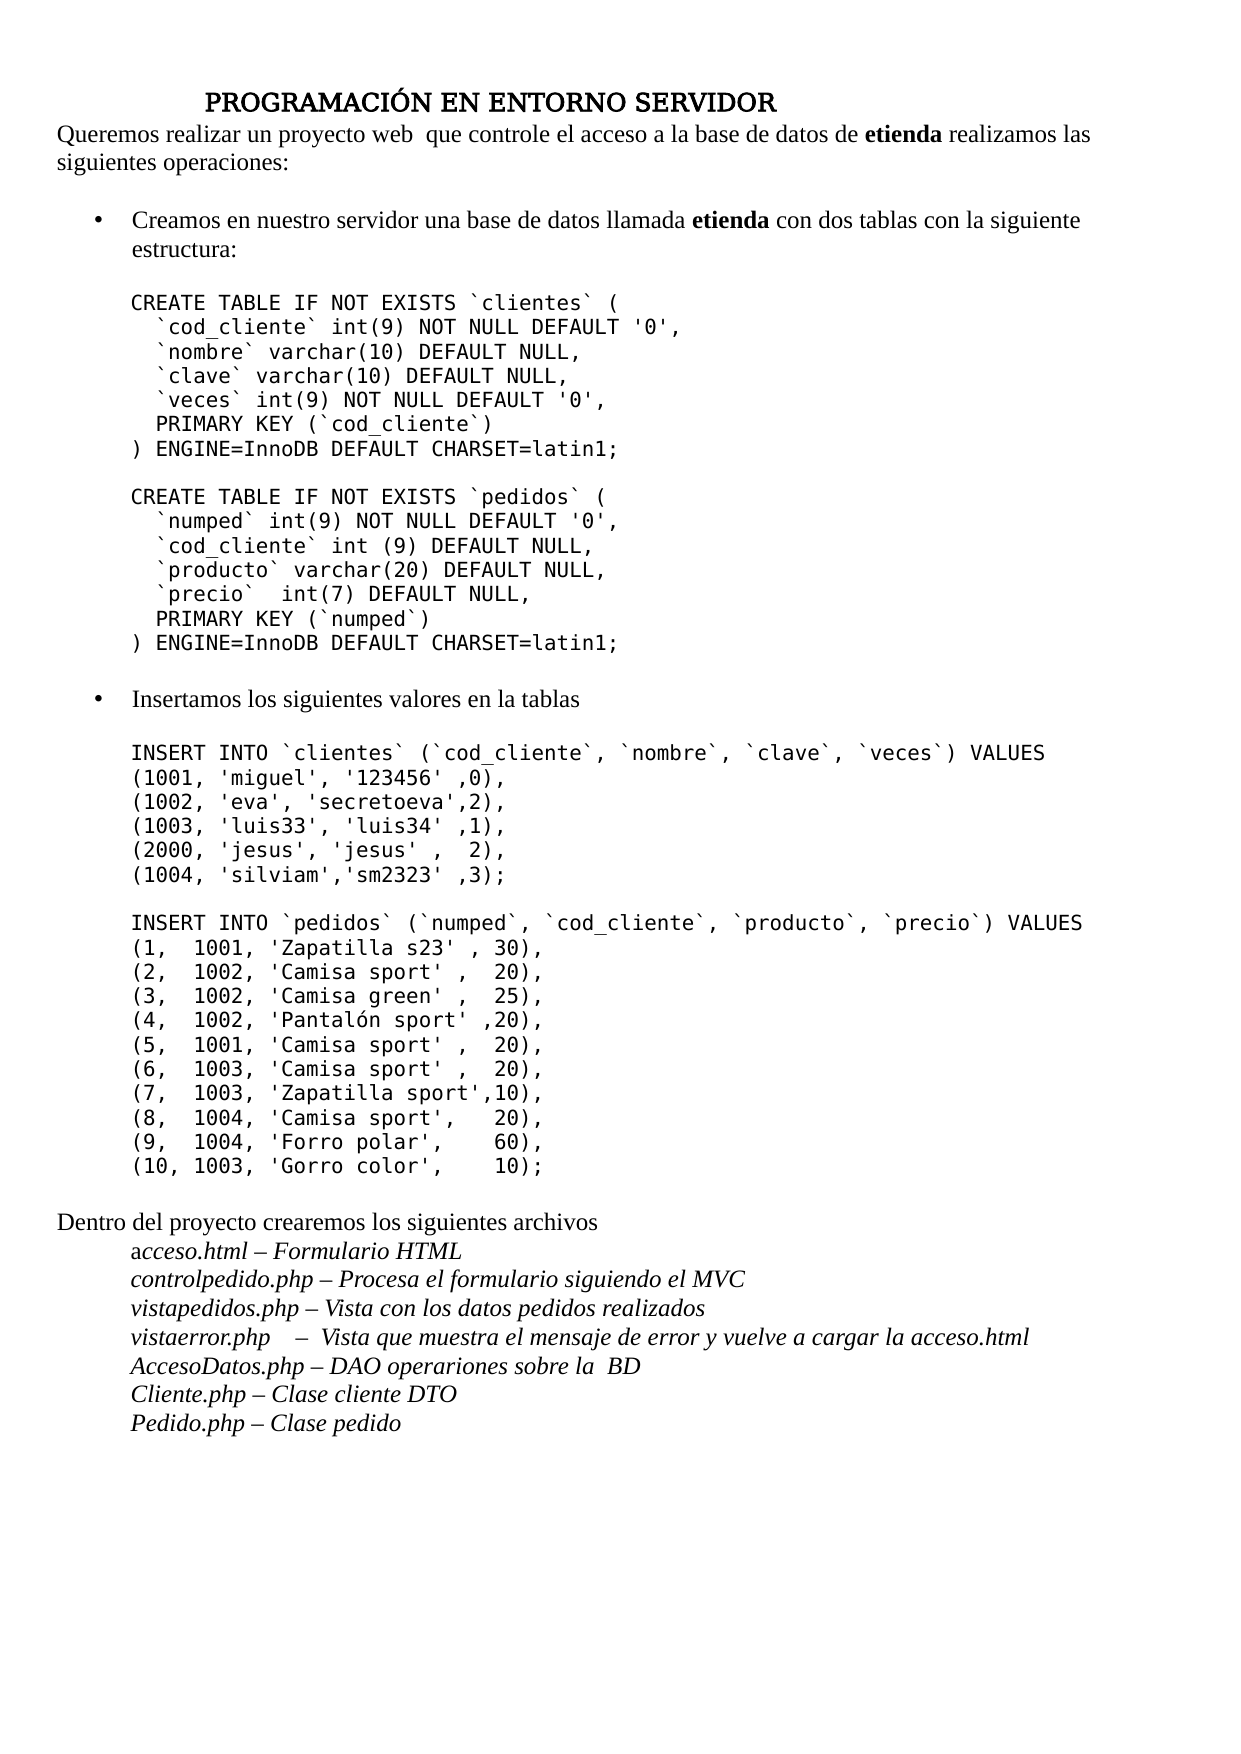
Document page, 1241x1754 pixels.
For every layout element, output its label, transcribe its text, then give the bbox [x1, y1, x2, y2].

text `nombre` varchar(10) DEFAULT NULL, [130, 340, 1122, 364]
list Queremos realizar un proyecto web que controle el acceso a la base de datos de etienda realizamos las siguientes operaciones: [21, 119, 1122, 176]
text controlpedido.php – Procesa el formulario siguiendo el MVC [130, 1264, 1122, 1293]
text PRIMARY KEY (`numped`) [130, 607, 1122, 631]
text (1, 1001, 'Zapatilla s23' , 30), [130, 936, 1122, 960]
text CREATE TABLE IF NOT EXISTS `clientes` ( [130, 291, 1122, 315]
text (1004, 'silviam','sm2323' ,3); [130, 863, 1122, 887]
text (1002, 'eva', 'secretoeva',2), [130, 790, 1122, 814]
text AccesoDatos.php – DAO operariones sobre la BD [130, 1351, 1122, 1379]
text (1003, 'luis33', 'luis34' ,1), [130, 814, 1122, 838]
text `precio` int(7) DEFAULT NULL, [130, 582, 1122, 607]
text (1001, 'miguel', '123456' ,0), [130, 766, 1122, 790]
text (2, 1002, 'Camisa sport' , 20), [130, 960, 1122, 984]
text (9, 1004, 'Forro polar', 60), [130, 1130, 1122, 1154]
text acceso.html – Formulario HTML [130, 1236, 1122, 1264]
text `cod_cliente` int (9) DEFAULT NULL, [130, 534, 1122, 558]
text Dentro del proyecto crearemos los siguientes archivos [57, 1207, 1122, 1236]
text vistaerror.php – Vista que muestra el mensaje de error y vuelve a cargar la acceso.html [130, 1322, 1122, 1351]
text Pedido.php – Clase pedido [130, 1408, 1122, 1437]
text INSERT INTO `pedidos` (`numped`, `cod_cliente`, `producto`, `precio`) VALUES [130, 911, 1122, 936]
text `numped` int(9) NOT NULL DEFAULT '0', [130, 509, 1122, 534]
text (2000, 'jesus', 'jesus' , 2), [130, 838, 1122, 863]
text (4, 1002, 'Pantalón sport' ,20), [130, 1008, 1122, 1033]
list Creamos en nuestro servidor una base de datos llamada etienda con dos tablas con la siguiente estructura: [94, 205, 1122, 262]
list Insertamos los siguientes valores en la tablas [94, 684, 1122, 713]
text (5, 1001, 'Camisa sport' , 20), [130, 1033, 1122, 1057]
text PROGRAMACIÓN EN ENTORNO SERVIDOR [57, 86, 1122, 119]
text `veces` int(9) NOT NULL DEFAULT '0', [130, 388, 1122, 412]
text vistapedidos.php – Vista con los datos pedidos realizados [130, 1293, 1122, 1322]
text `cod_cliente` int(9) NOT NULL DEFAULT '0', [130, 315, 1122, 340]
text (8, 1004, 'Camisa sport', 20), [130, 1106, 1122, 1130]
text INSERT INTO `clientes` (`cod_cliente`, `nombre`, `clave`, `veces`) VALUES [130, 741, 1122, 766]
text ) ENGINE=InnoDB DEFAULT CHARSET=latin1; [130, 631, 1122, 655]
text ) ENGINE=InnoDB DEFAULT CHARSET=latin1; [130, 437, 1122, 461]
text Cliente.php – Clase cliente DTO [130, 1379, 1122, 1408]
text (3, 1002, 'Camisa green' , 25), [130, 984, 1122, 1008]
text (10, 1003, 'Gorro color', 10); [130, 1154, 1122, 1178]
text CREATE TABLE IF NOT EXISTS `pedidos` ( [130, 485, 1122, 509]
text `producto` varchar(20) DEFAULT NULL, [130, 558, 1122, 582]
text PRIMARY KEY (`cod_cliente`) [130, 412, 1122, 437]
text `clave` varchar(10) DEFAULT NULL, [130, 364, 1122, 388]
text (6, 1003, 'Camisa sport' , 20), [130, 1057, 1122, 1081]
text (7, 1003, 'Zapatilla sport',10), [130, 1081, 1122, 1106]
